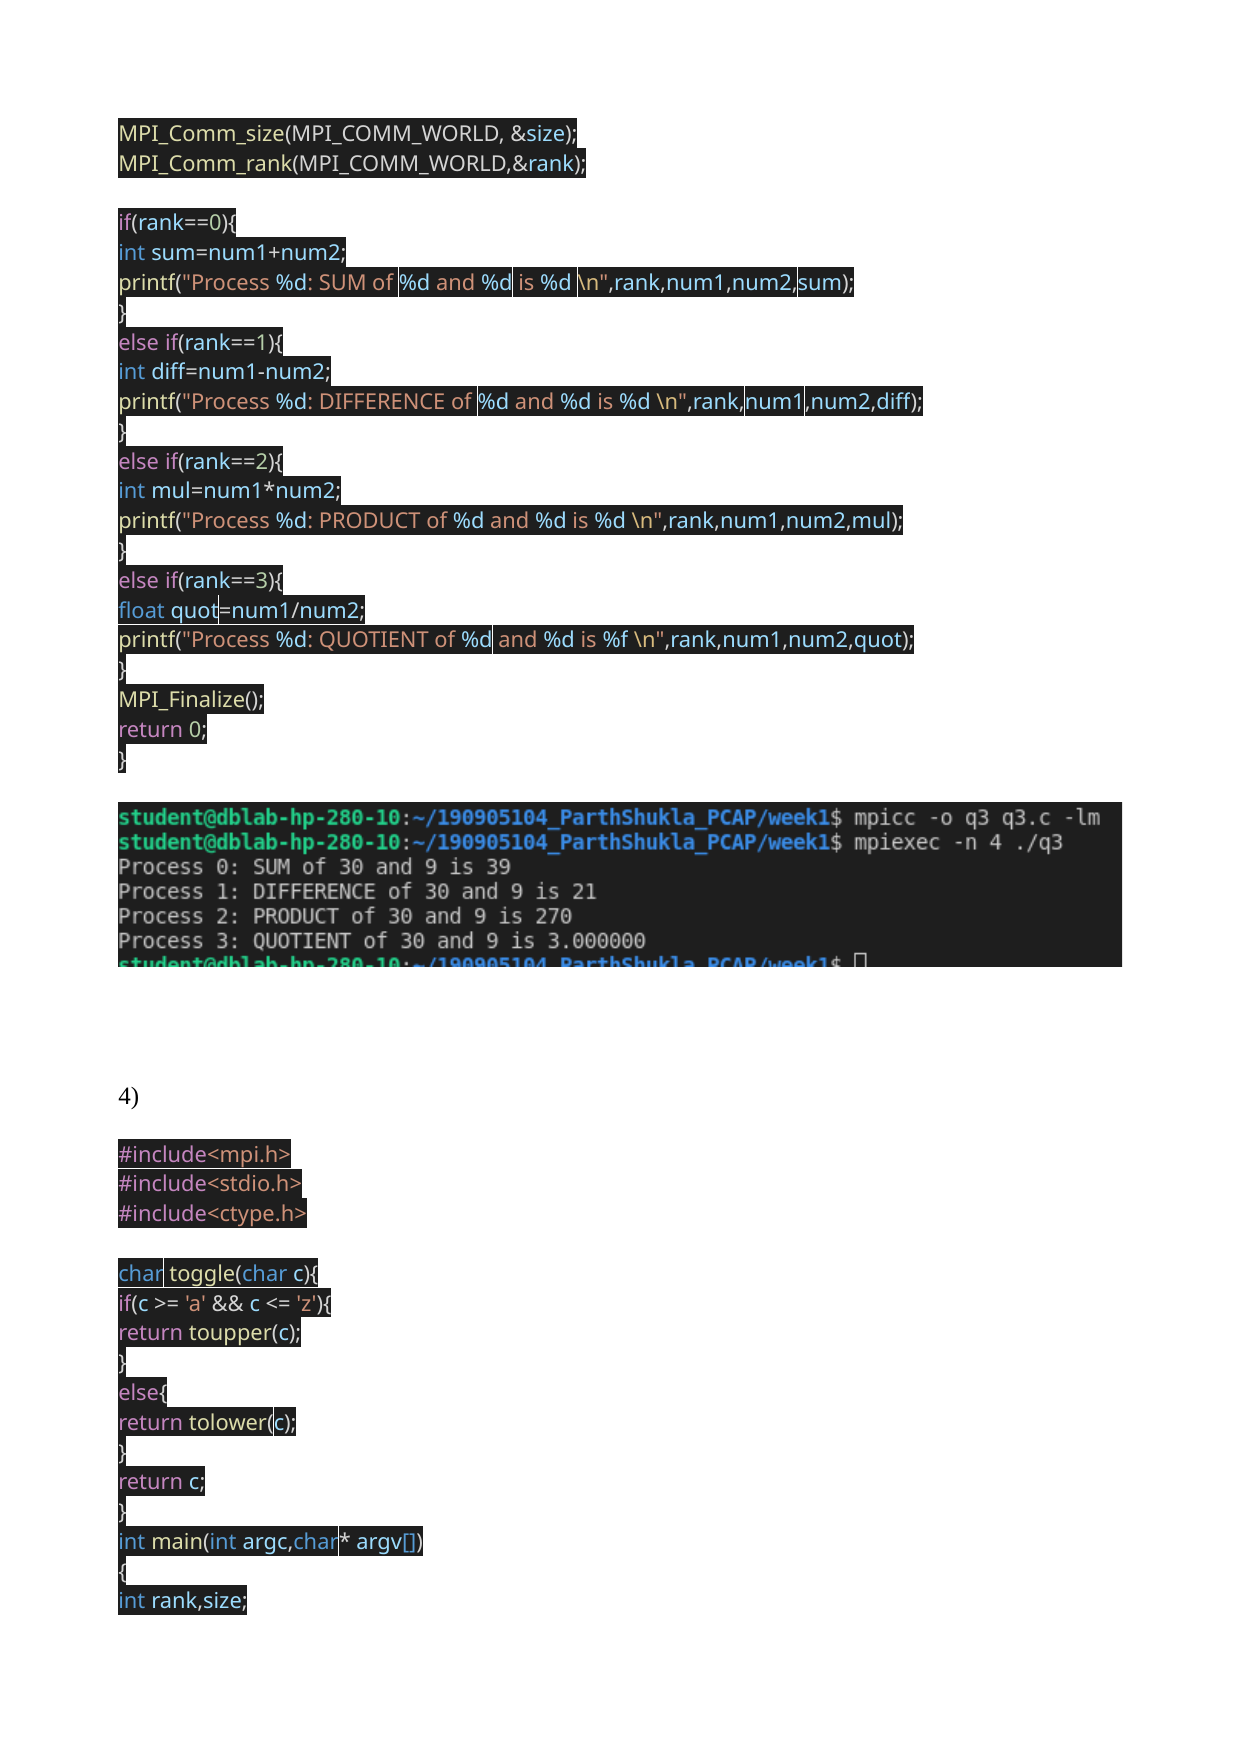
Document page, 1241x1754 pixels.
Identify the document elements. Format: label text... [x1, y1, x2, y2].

text else if(rank==3){ [118, 565, 1122, 595]
text return tolower(c); [118, 1407, 1122, 1436]
text printf("Process %d: QUOTIENT of %d and %d is %f \n",rank,num1,num2,quot); [118, 624, 1122, 654]
text MPI_Comm_size(MPI_COMM_WORLD, &size); [118, 118, 1122, 148]
text float quot=num1/num2; [118, 595, 1122, 624]
text if(c >= 'a' && c <= 'z'){ [118, 1287, 1122, 1317]
text 4) [118, 1081, 1122, 1110]
text else if(rank==1){ [118, 327, 1122, 356]
text else if(rank==2){ [118, 446, 1122, 476]
text int diff=num1-num2; [118, 356, 1122, 386]
text } [118, 654, 1122, 684]
text printf("Process %d: PRODUCT of %d and %d is %d \n",rank,num1,num2,mul); [118, 505, 1122, 535]
text int mul=num1*num2; [118, 476, 1122, 505]
text char toggle(char c){ [118, 1258, 1122, 1287]
text int main(int argc,char* argv[]) [118, 1526, 1122, 1556]
text else{ [118, 1377, 1122, 1407]
text printf("Process %d: SUM of %d and %d is %d \n",rank,num1,num2,sum); [118, 267, 1122, 297]
text } [118, 744, 1122, 773]
text if(rank==0){ [118, 207, 1122, 237]
text return 0; [118, 714, 1122, 744]
text return toupper(c); [118, 1317, 1122, 1347]
text MPI_Comm_rank(MPI_COMM_WORLD,&rank); [118, 148, 1122, 178]
text } [118, 416, 1122, 446]
text #include<ctype.h> [118, 1198, 1122, 1228]
text MPI_Finalize(); [118, 684, 1122, 714]
text } [118, 1347, 1122, 1377]
picture [118, 802, 1123, 967]
text } [118, 297, 1122, 327]
text } [118, 1436, 1122, 1466]
text #include<mpi.h> [118, 1139, 1122, 1168]
text printf("Process %d: DIFFERENCE of %d and %d is %d \n",rank,num1,num2,diff); [118, 386, 1122, 416]
text } [118, 535, 1122, 565]
text int sum=num1+num2; [118, 237, 1122, 267]
text } [118, 1496, 1122, 1526]
text return c; [118, 1466, 1122, 1496]
text int rank,size; [118, 1585, 1122, 1615]
text #include<stdio.h> [118, 1168, 1122, 1198]
text { [118, 1556, 1122, 1585]
